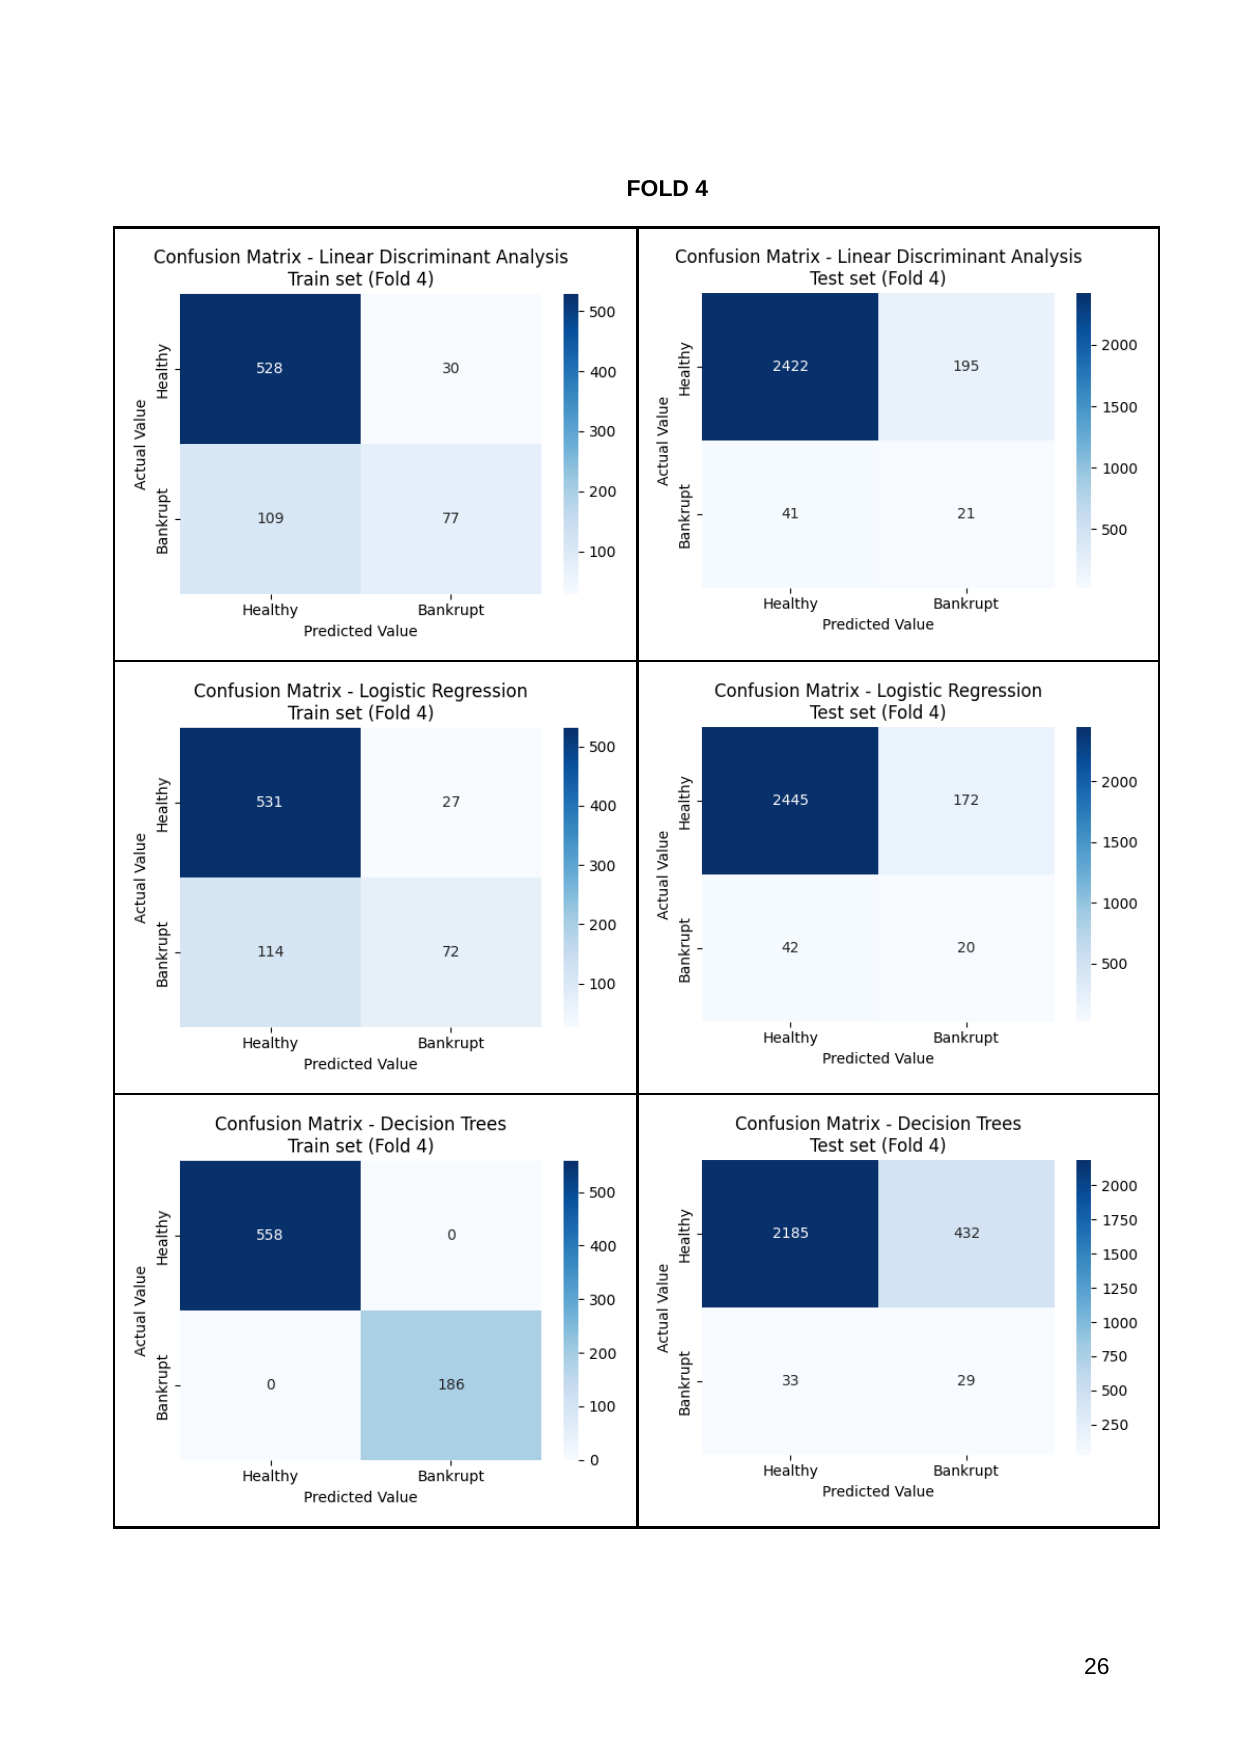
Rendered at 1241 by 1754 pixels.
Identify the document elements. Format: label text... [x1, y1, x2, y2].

table_cell [115, 1095, 636, 1526]
picture [124, 238, 627, 650]
picture [124, 1105, 627, 1516]
picture [647, 1105, 1148, 1510]
table_header [639, 229, 1158, 660]
text FOLD 4 [225, 175, 1109, 201]
picture [647, 672, 1148, 1077]
table_header [115, 229, 636, 660]
table_cell [639, 1095, 1158, 1526]
table_cell [115, 662, 636, 1093]
table_cell [639, 662, 1158, 1093]
picture [647, 238, 1148, 643]
picture [124, 672, 627, 1083]
